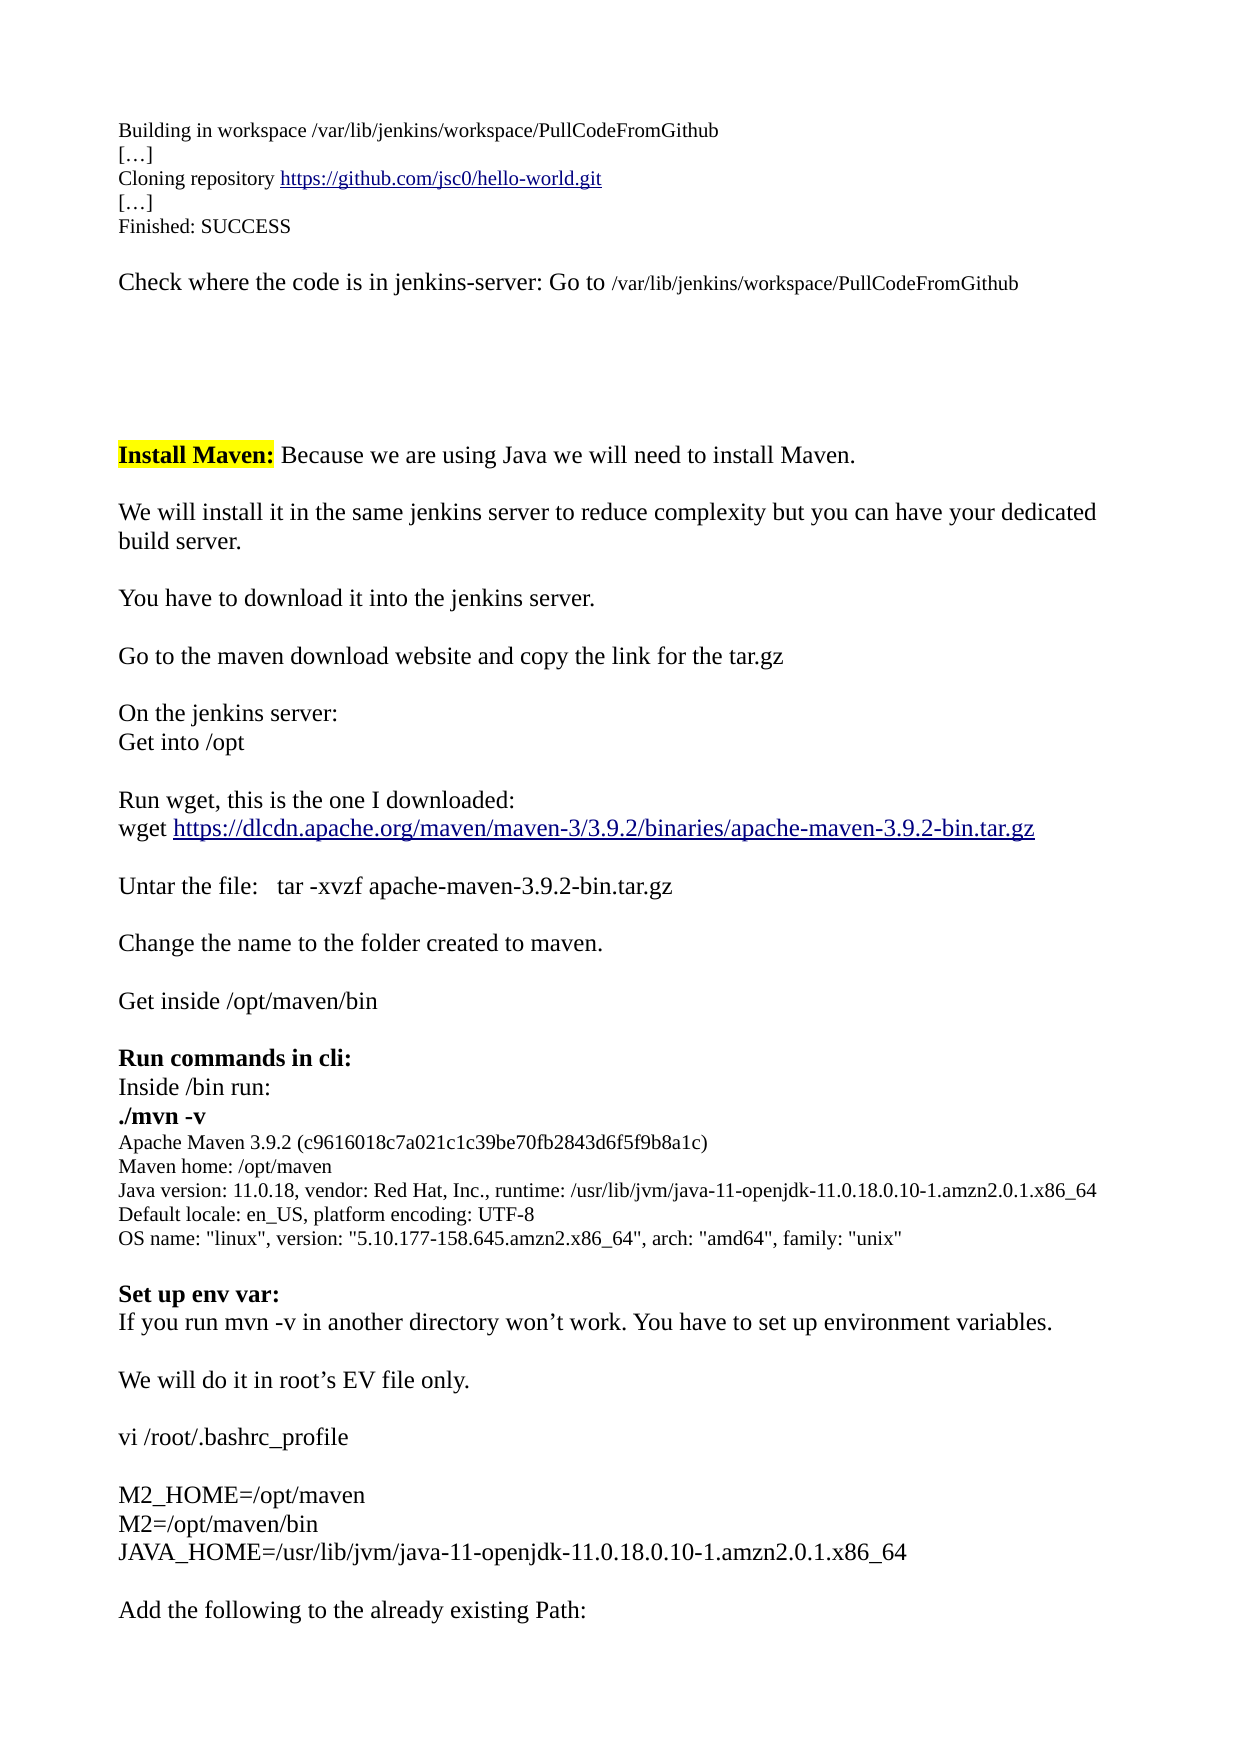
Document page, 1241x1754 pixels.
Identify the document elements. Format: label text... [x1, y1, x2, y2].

text Cloning repository https://github.com/jsc0/hello-world.git [118, 166, 1122, 190]
text Check where the code is in jenkins-server: Go to /var/lib/jenkins/workspace/PullCodeFromGithub [118, 267, 1122, 296]
text We will do it in root’s EV file only. [118, 1365, 1122, 1394]
text […] [118, 142, 1122, 166]
text Get into /opt [118, 727, 1122, 756]
text Run wget, this is the one I downloaded: [118, 785, 1122, 813]
text OS name: "linux", version: "5.10.177-158.645.amzn2.x86_64", arch: "amd64", family: "unix" [118, 1226, 1122, 1250]
text M2_HOME=/opt/maven [118, 1480, 1122, 1509]
text Set up env var: [118, 1279, 1122, 1307]
text You have to download it into the jenkins server. [118, 583, 1122, 612]
text ./mvn -v [118, 1101, 1122, 1130]
text Untar the file: tar -xvzf apache-maven-3.9.2-bin.tar.gz [118, 871, 1122, 900]
text JAVA_HOME=/usr/lib/jvm/java-11-openjdk-11.0.18.0.10-1.amzn2.0.1.x86_64 [118, 1537, 1122, 1566]
text Get inside /opt/maven/bin [118, 986, 1122, 1015]
text Change the name to the folder created to maven. [118, 928, 1122, 957]
text Add the following to the already existing Path: [118, 1595, 1122, 1624]
text Apache Maven 3.9.2 (c9616018c7a021c1c39be70fb2843d6f5f9b8a1c) [118, 1130, 1122, 1154]
text If you run mvn -v in another directory won’t work. You have to set up environment variables. [118, 1307, 1122, 1336]
text Default locale: en_US, platform encoding: UTF-8 [118, 1202, 1122, 1226]
text […] [118, 190, 1122, 214]
text wget https://dlcdn.apache.org/maven/maven-3/3.9.2/binaries/apache-maven-3.9.2-bin.tar.gz [118, 813, 1122, 842]
text Finished: SUCCESS [118, 214, 1122, 238]
text Building in workspace /var/lib/jenkins/workspace/PullCodeFromGithub [118, 118, 1122, 142]
text Inside /bin run: [118, 1072, 1122, 1101]
text Java version: 11.0.18, vendor: Red Hat, Inc., runtime: /usr/lib/jvm/java-11-openjdk-11.0.18.0.10-1.amzn2.0.1.x86_64 [118, 1178, 1122, 1202]
text Run commands in cli: [118, 1043, 1122, 1072]
text M2=/opt/maven/bin [118, 1509, 1122, 1537]
text We will install it in the same jenkins server to reduce complexity but you can have your dedicated build server. [118, 497, 1122, 555]
text Maven home: /opt/maven [118, 1154, 1122, 1178]
text Go to the maven download website and copy the link for the tar.gz [118, 641, 1122, 670]
text Install Maven: Because we are using Java we will need to install Maven. [118, 440, 1122, 468]
text On the jenkins server: [118, 698, 1122, 727]
text vi /root/.bashrc_profile [118, 1422, 1122, 1451]
